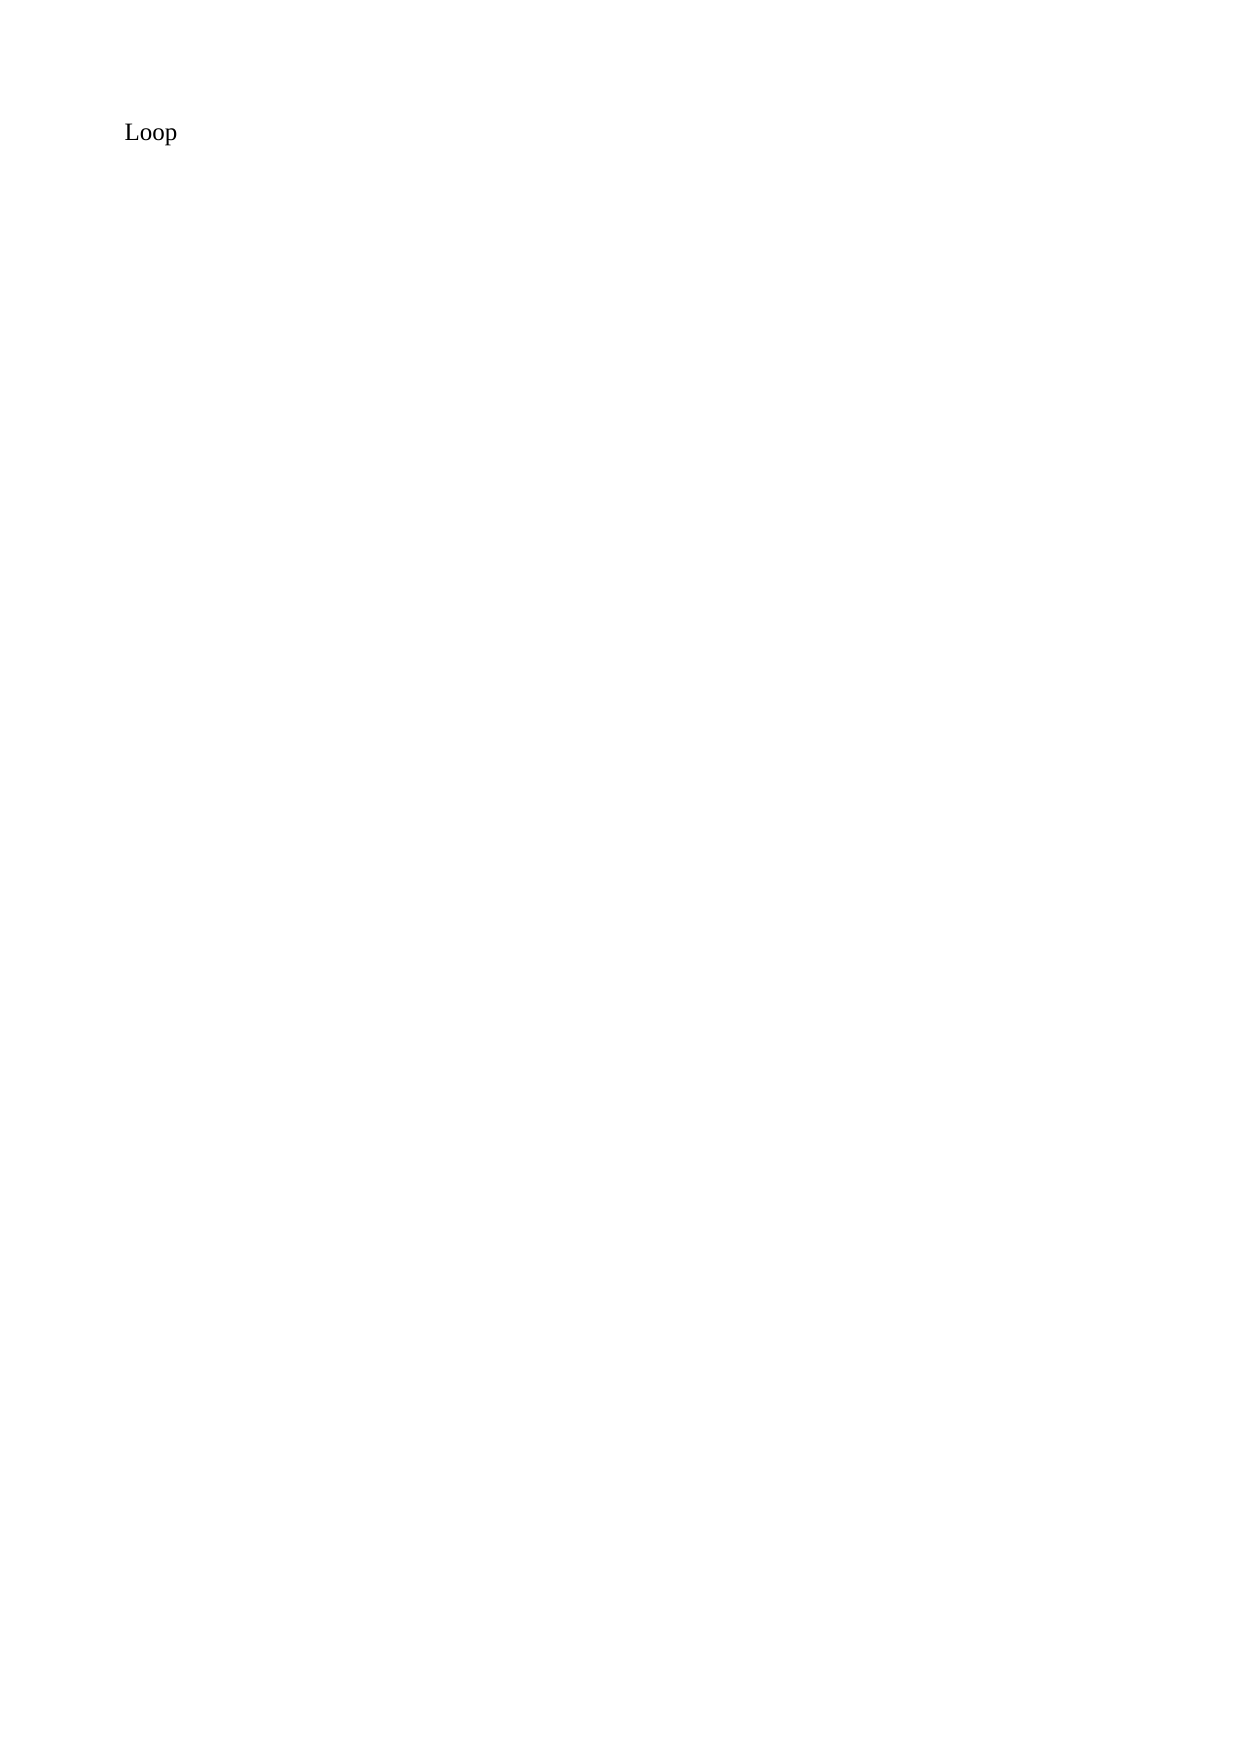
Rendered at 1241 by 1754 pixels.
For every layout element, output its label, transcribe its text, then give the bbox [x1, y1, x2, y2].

text Loop [118, 118, 1122, 146]
